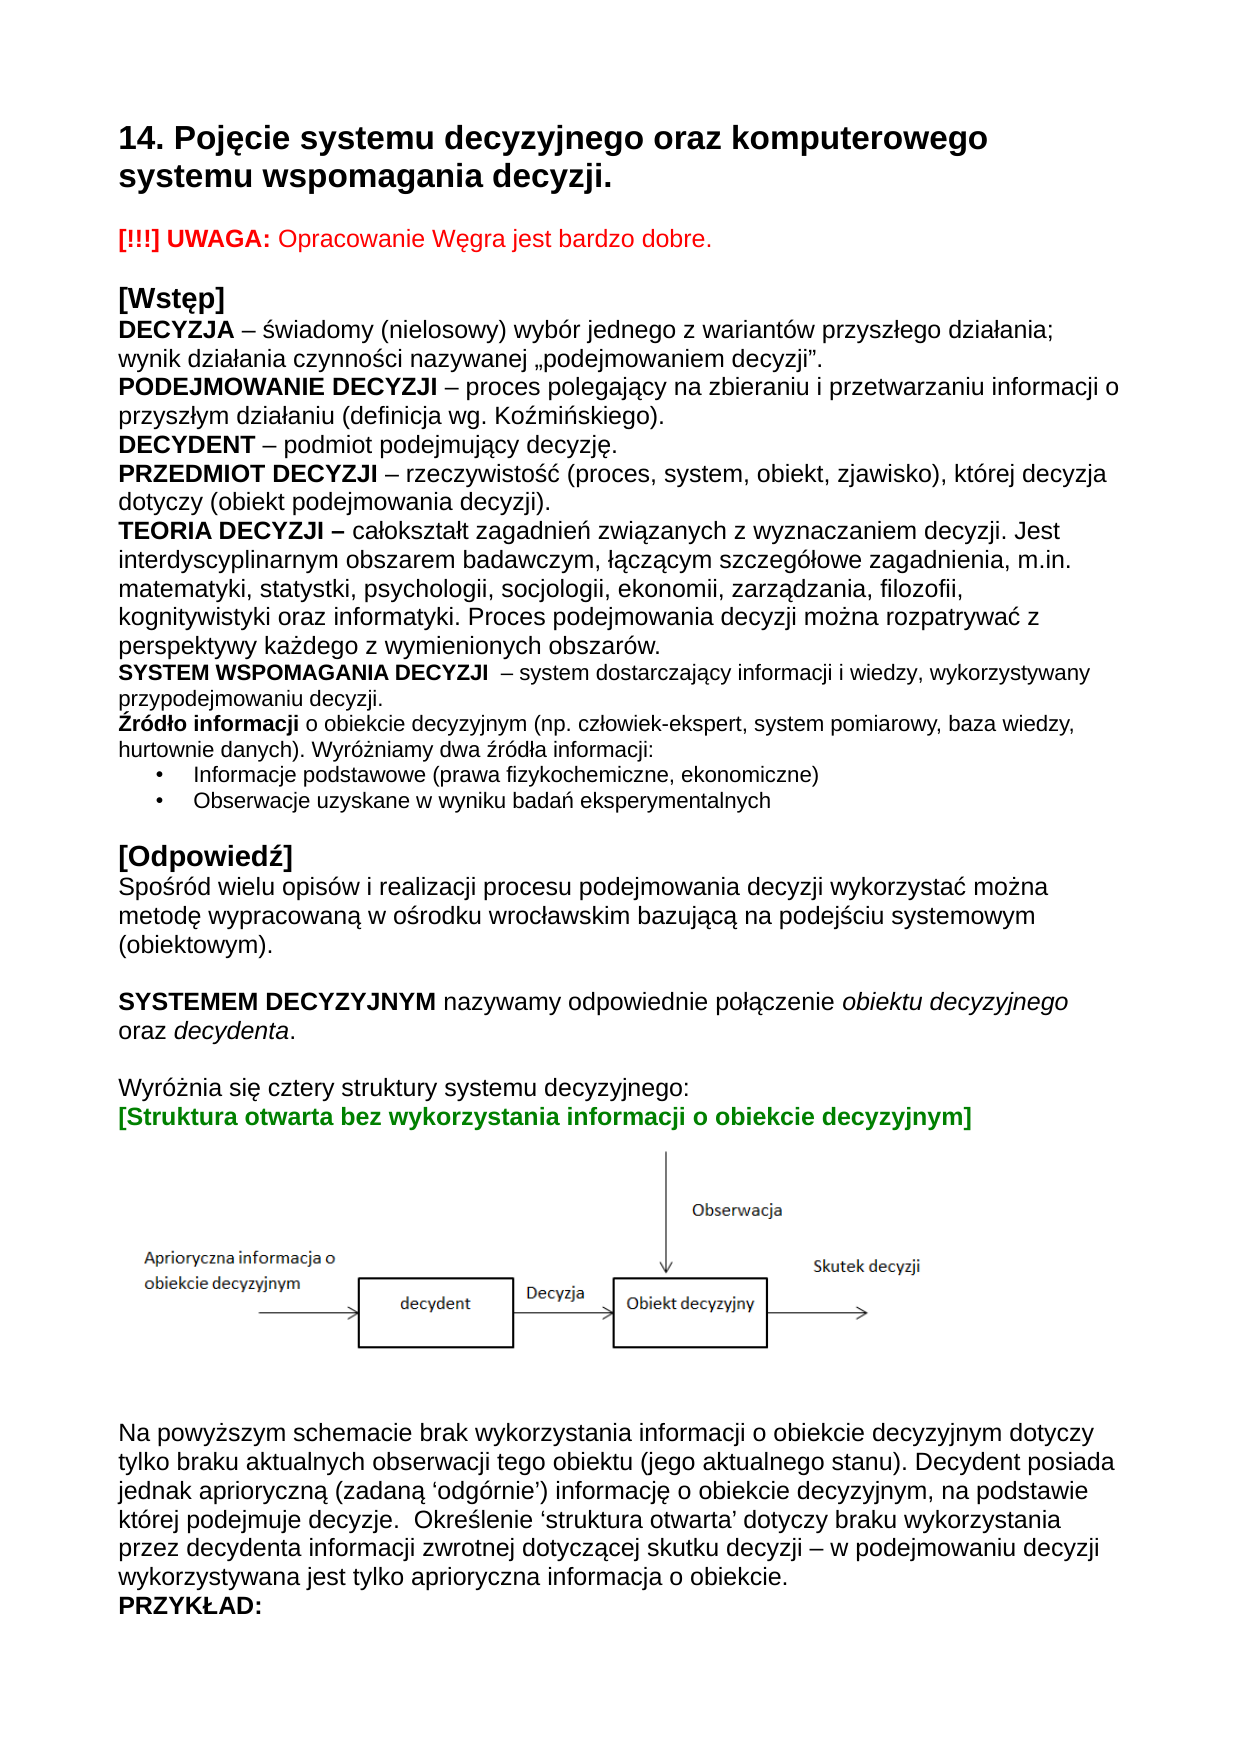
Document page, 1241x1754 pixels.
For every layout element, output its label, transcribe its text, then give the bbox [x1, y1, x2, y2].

text [Struktura otwarta bez wykorzystania informacji o obiekcie decyzyjnym] [118, 1102, 1122, 1131]
text [Wstęp] [118, 281, 1122, 315]
text PODEJMOWANIE DECYZJI – proces polegający na zbieraniu i przetwarzaniu informacji o przyszłym działaniu (definicja wg. Koźmińskiego). [118, 372, 1122, 430]
text PRZEDMIOT DECYZJI – rzeczywistość (proces, system, obiekt, zjawisko), której decyzja dotyczy (obiekt podejmowania decyzji). [118, 458, 1122, 516]
text 14. Pojęcie systemu decyzyjnego oraz komputerowego systemu wspomagania decyzji. [118, 118, 1122, 195]
picture [122, 1150, 933, 1377]
text SYSTEMEM DECYZYJNYM nazywamy odpowiednie połączenie obiektu decyzyjnego oraz decydenta. [118, 987, 1122, 1045]
text [Odpowiedź] [118, 839, 1122, 872]
text Na powyższym schemacie brak wykorzystania informacji o obiekcie decyzyjnym dotyczy tylko braku aktualnych obserwacji tego obiektu (jego aktualnego stanu). Decydent posiada jednak aprioryczną (zadaną ‘odgórnie’) informację o obiekcie decyzyjnym, na podstawie której podejmuje decyzje. Określenie ‘struktura otwarta’ dotyczy braku wykorzystania przez decydenta informacji zwrotnej dotyczącej skutku decyzji – w podejmowaniu decyzji wykorzystywana jest tylko aprioryczna informacja o obiekcie. [118, 1418, 1122, 1591]
text DECYZJA – świadomy (nielosowy) wybór jednego z wariantów przyszłego działania; wynik działania czynności nazywanej „podejmowaniem decyzji”. [118, 315, 1122, 372]
list Informacje podstawowe (prawa fizykochemiczne, ekonomiczne) [156, 762, 1122, 787]
text DECYDENT – podmiot podejmujący decyzję. [118, 430, 1122, 458]
text Spośród wielu opisów i realizacji procesu podejmowania decyzji wykorzystać można metodę wypracowaną w ośrodku wrocławskim bazującą na podejściu systemowym (obiektowym). [118, 872, 1122, 958]
text Wyróżnia się cztery struktury systemu decyzyjnego: [118, 1073, 1122, 1102]
list Obserwacje uzyskane w wyniku badań eksperymentalnych [156, 787, 1122, 813]
text PRZYKŁAD: [118, 1591, 1122, 1620]
text [!!!] UWAGA: Opracowanie Węgra jest bardzo dobre. [118, 224, 1122, 252]
text SYSTEM WSPOMAGANIA DECYZJI – system dostarczający informacji i wiedzy, wykorzystywany przypodejmowaniu decyzji. [118, 660, 1122, 711]
text Źródło informacji o obiekcie decyzyjnym (np. człowiek-ekspert, system pomiarowy, baza wiedzy, hurtownie danych). Wyróżniamy dwa źródła informacji: [118, 711, 1122, 762]
text TEORIA DECYZJI – całokształt zagadnień związanych z wyznaczaniem decyzji. Jest interdyscyplinarnym obszarem badawczym, łączącym szczegółowe zagadnienia, m.in. matematyki, statystki, psychologii, socjologii, ekonomii, zarządzania, filozofii, kognitywistyki oraz informatyki. Proces podejmowania decyzji można rozpatrywać z perspektywy każdego z wymienionych obszarów. [118, 516, 1122, 660]
